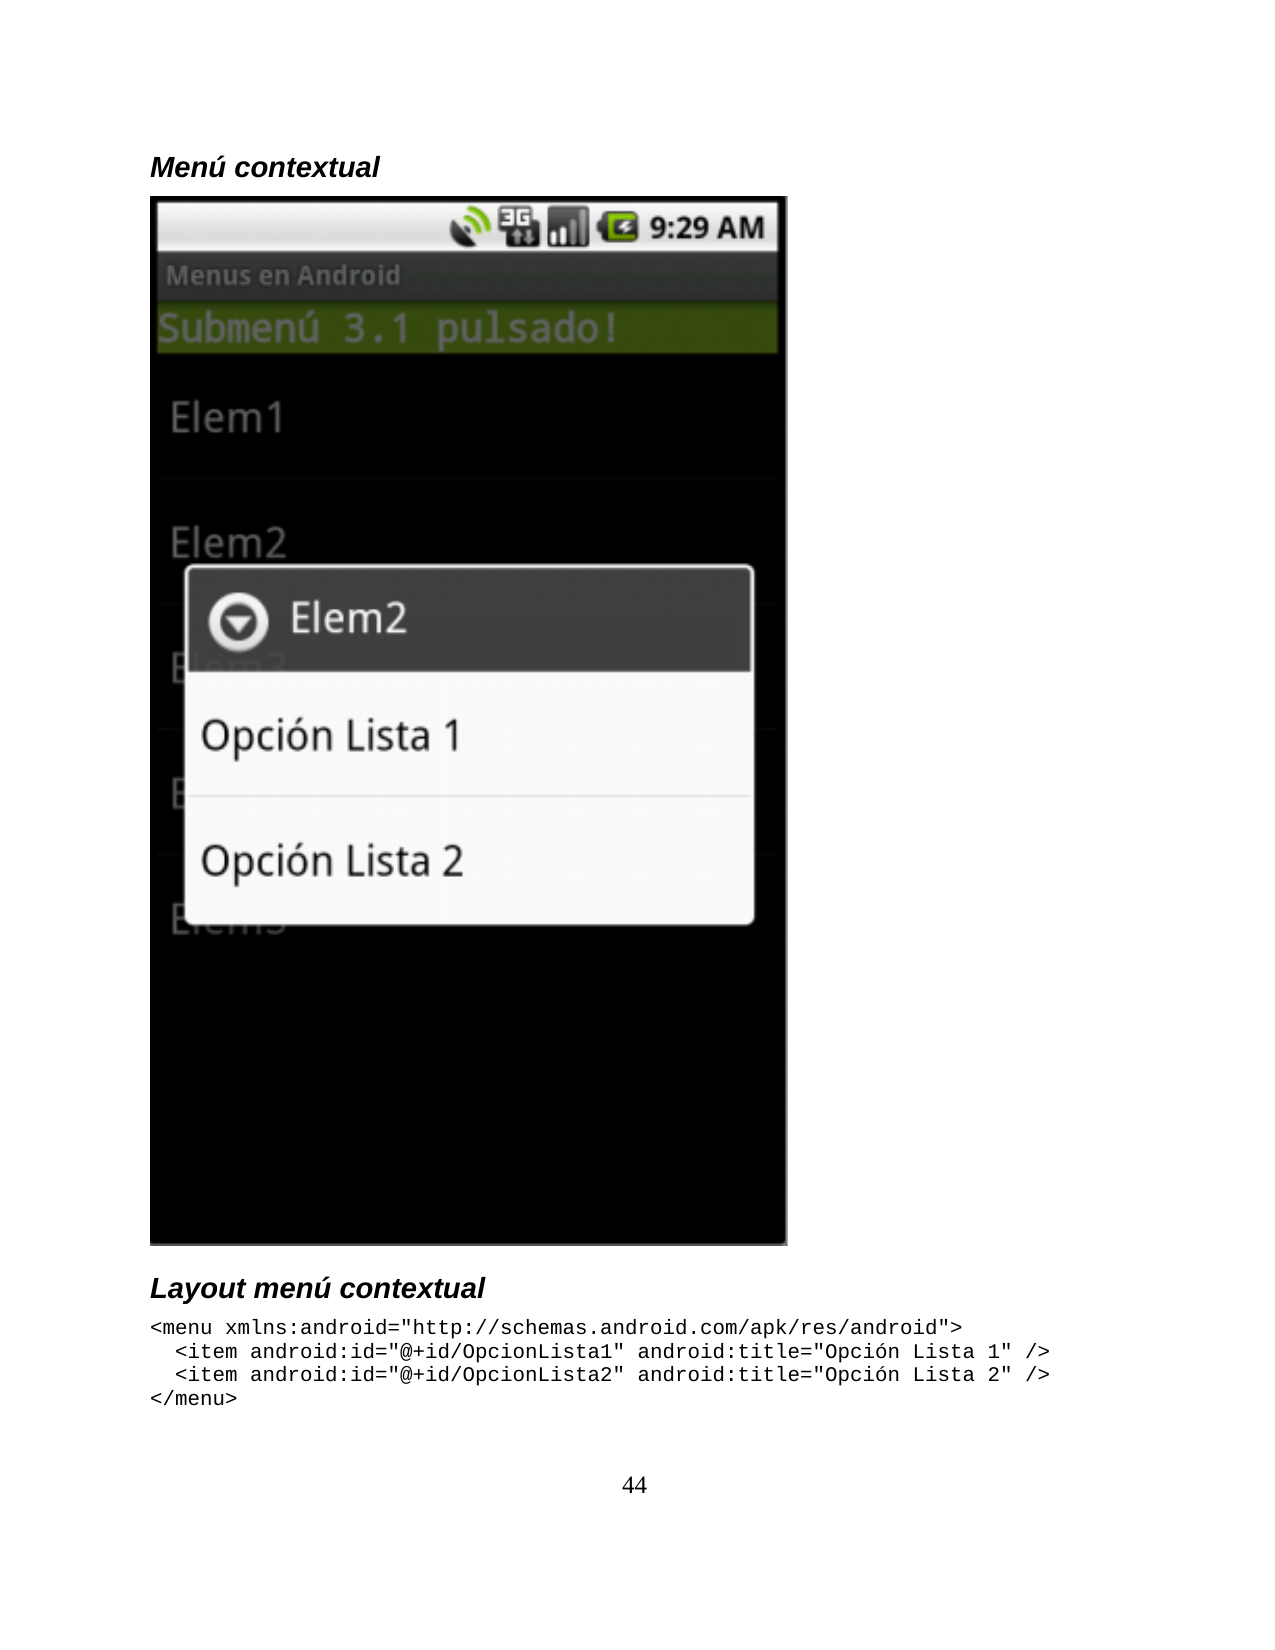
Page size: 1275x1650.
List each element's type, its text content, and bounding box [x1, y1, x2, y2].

picture [150, 196, 788, 1246]
text <item android:id="@+id/OpcionLista1" android:title="Opción Lista 1" /> [150, 1341, 1125, 1364]
text </menu> [150, 1388, 1125, 1412]
subtitle Layout menú contextual [150, 1271, 1125, 1304]
subtitle Menú contextual [150, 150, 1125, 183]
text <item android:id="@+id/OpcionLista2" android:title="Opción Lista 2" /> [150, 1364, 1125, 1388]
text <menu xmlns:android="http://schemas.android.com/apk/res/android"> [150, 1317, 1125, 1341]
